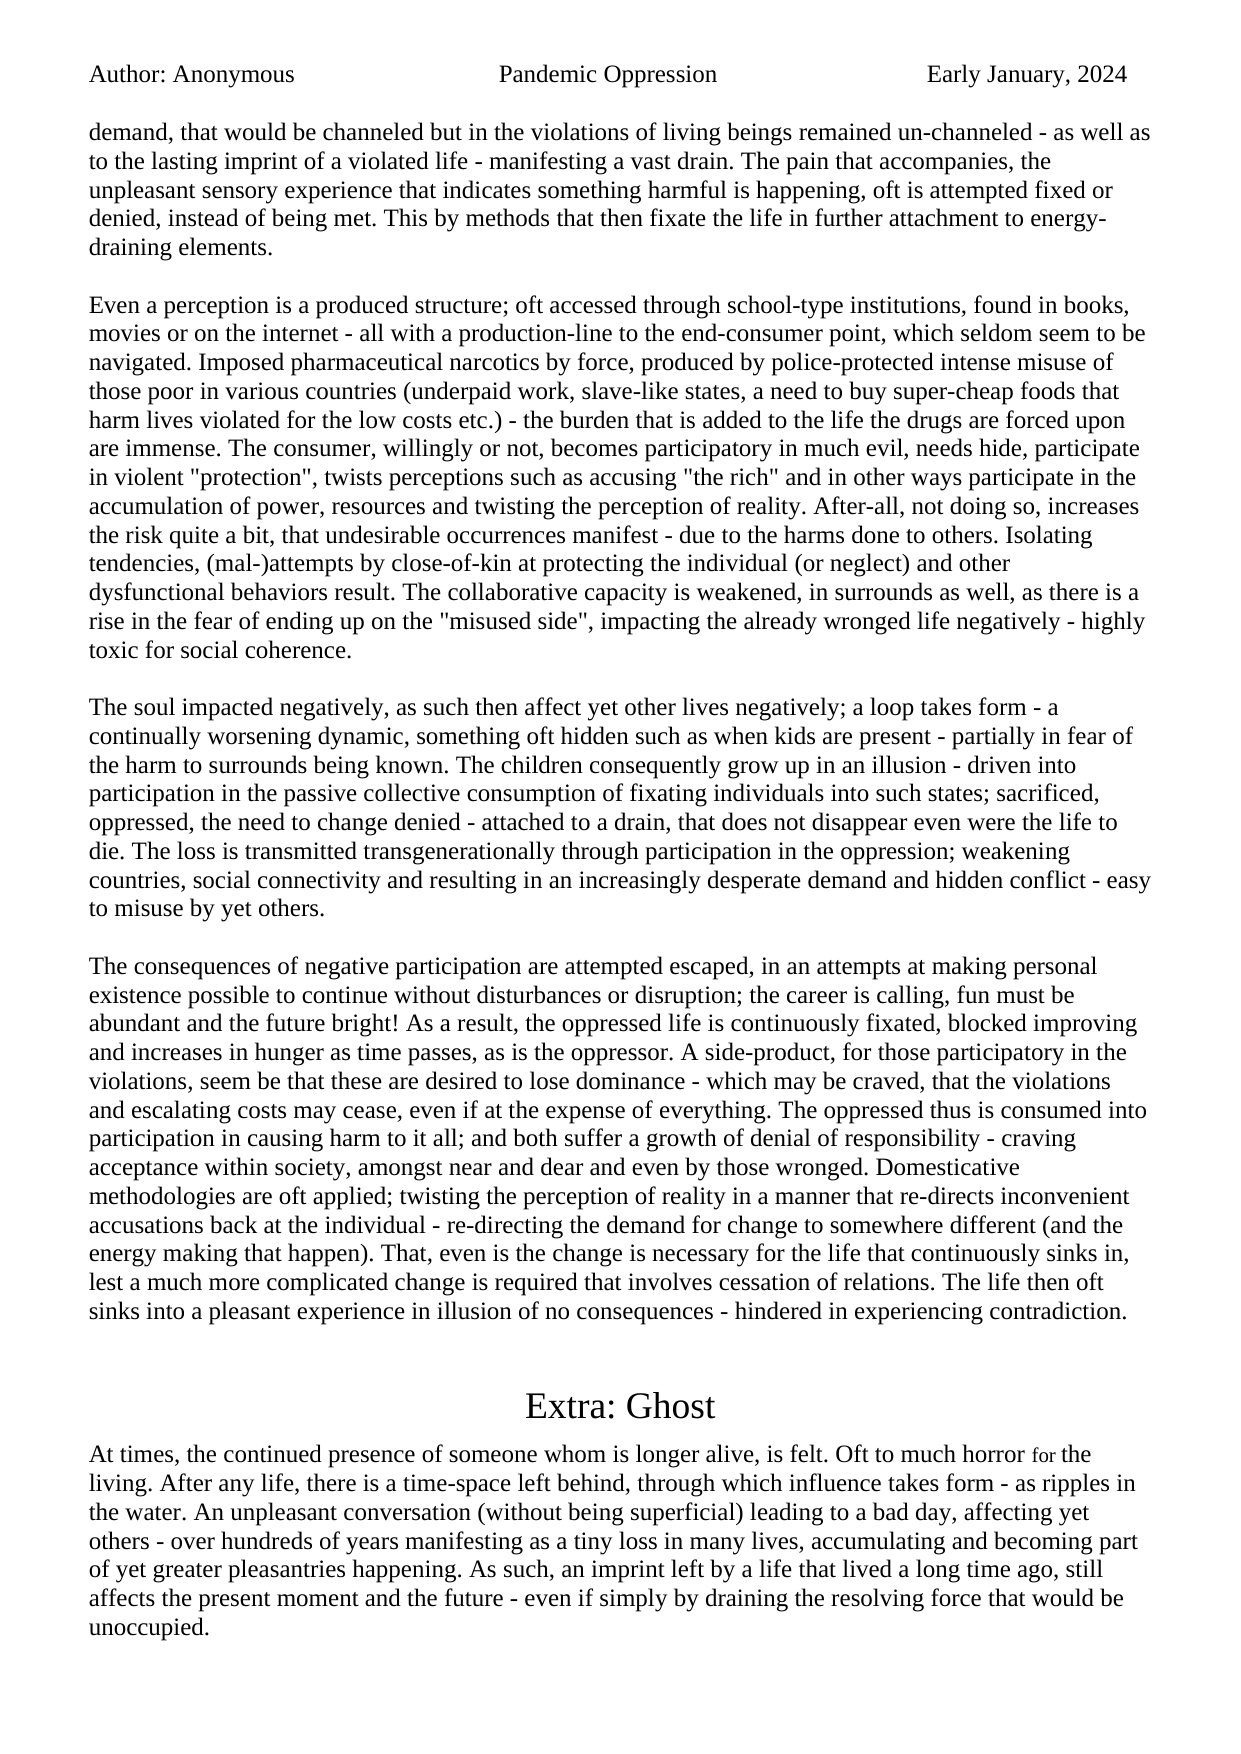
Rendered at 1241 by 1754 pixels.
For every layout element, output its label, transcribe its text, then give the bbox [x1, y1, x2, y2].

text The consequences of negative participation are attempted escaped, in an attempts at making personal existence possible to continue without disturbances or disruption; the career is calling, fun must be abundant and the future bright! As a result, the oppressed life is continuously fixated, blocked improving and increases in hunger as time passes, as is the oppressor. A side-product, for those participatory in the violations, seem be that these are desired to lose dominance - which may be craved, that the violations and escalating costs may cease, even if at the expense of everything. The oppressed thus is consumed into participation in causing harm to it all; and both suffer a growth of denial of responsibility - craving acceptance within society, amongst near and dear and even by those wronged. Domesticative methodologies are oft applied; twisting the perception of reality in a manner that re-directs inconvenient accusations back at the individual - re-directing the demand for change to somewhere different (and the energy making that happen). That, even is the change is necessary for the life that continuously sinks in, lest a much more complicated change is required that involves cessation of relations. The life then oft sinks into a pleasant experience in illusion of no consequences - hindered in experiencing contradiction. [88, 951, 1152, 1325]
text Even a perception is a produced structure; oft accessed through school-type institutions, found in books, movies or on the internet - all with a production-line to the end-consumer point, which seldom seem to be navigated. Imposed pharmaceutical narcotics by force, produced by police-protected intense misuse of those poor in various countries (underpaid work, slave-like states, a need to buy super-cheap foods that harm lives violated for the low costs etc.) - the burden that is added to the life the drugs are forced upon are immense. The consumer, willingly or not, becomes participatory in much evil, needs hide, participate in violent "protection", twists perceptions such as accusing "the rich" and in other ways participate in the accumulation of power, resources and twisting the perception of reality. After-all, not doing so, increases the risk quite a bit, that undesirable occurrences manifest - due to the harms done to others. Isolating tendencies, (mal-)attempts by close-of-kin at protecting the individual (or neglect) and other dysfunctional behaviors result. The collaborative capacity is weakened, in surrounds as well, as there is a rise in the fear of ending up on the "misused side", impacting the already wronged life negatively - highly toxic for social coherence. [88, 290, 1152, 663]
text At times, the continued presence of someone whom is longer alive, is felt. Oft to much horror for the living. After any life, there is a time-space left behind, through which influence takes form - as ripples in the water. An unpleasant conversation (without being superficial) leading to a bad day, affecting yet others - over hundreds of years manifesting as a tiny loss in many lives, accumulating and becoming part of yet greater pleasantries happening. As such, an imprint left by a life that lived a long time ago, still affects the present moment and the future - even if simply by draining the resolving force that would be unoccupied. [88, 1439, 1152, 1641]
text The soul impacted negatively, as such then affect yet other lives negatively; a loop takes form - a continually worsening dynamic, something oft hidden such as when kids are present - partially in fear of the harm to surrounds being known. The children consequently grow up in an illusion - driven into participation in the passive collective consumption of fixating individuals into such states; sacrificed, oppressed, the need to change denied - attached to a drain, that does not disappear even were the life to die. The loss is transmitted transgenerationally through participation in the oppression; weakening countries, social connectivity and resulting in an increasingly desperate demand and hidden conflict - easy to misuse by yet others. [88, 692, 1152, 922]
subtitle Extra: Ghost [88, 1384, 1152, 1427]
text demand, that would be channeled but in the violations of living beings remained un-channeled - as well as to the lasting imprint of a violated life - manifesting a vast drain. The pain that accompanies, the unpleasant sensory experience that indicates something harmful is happening, oft is attempted fixed or denied, instead of being met. This by methods that then fixate the life in further attachment to energy-draining elements. [88, 117, 1152, 261]
